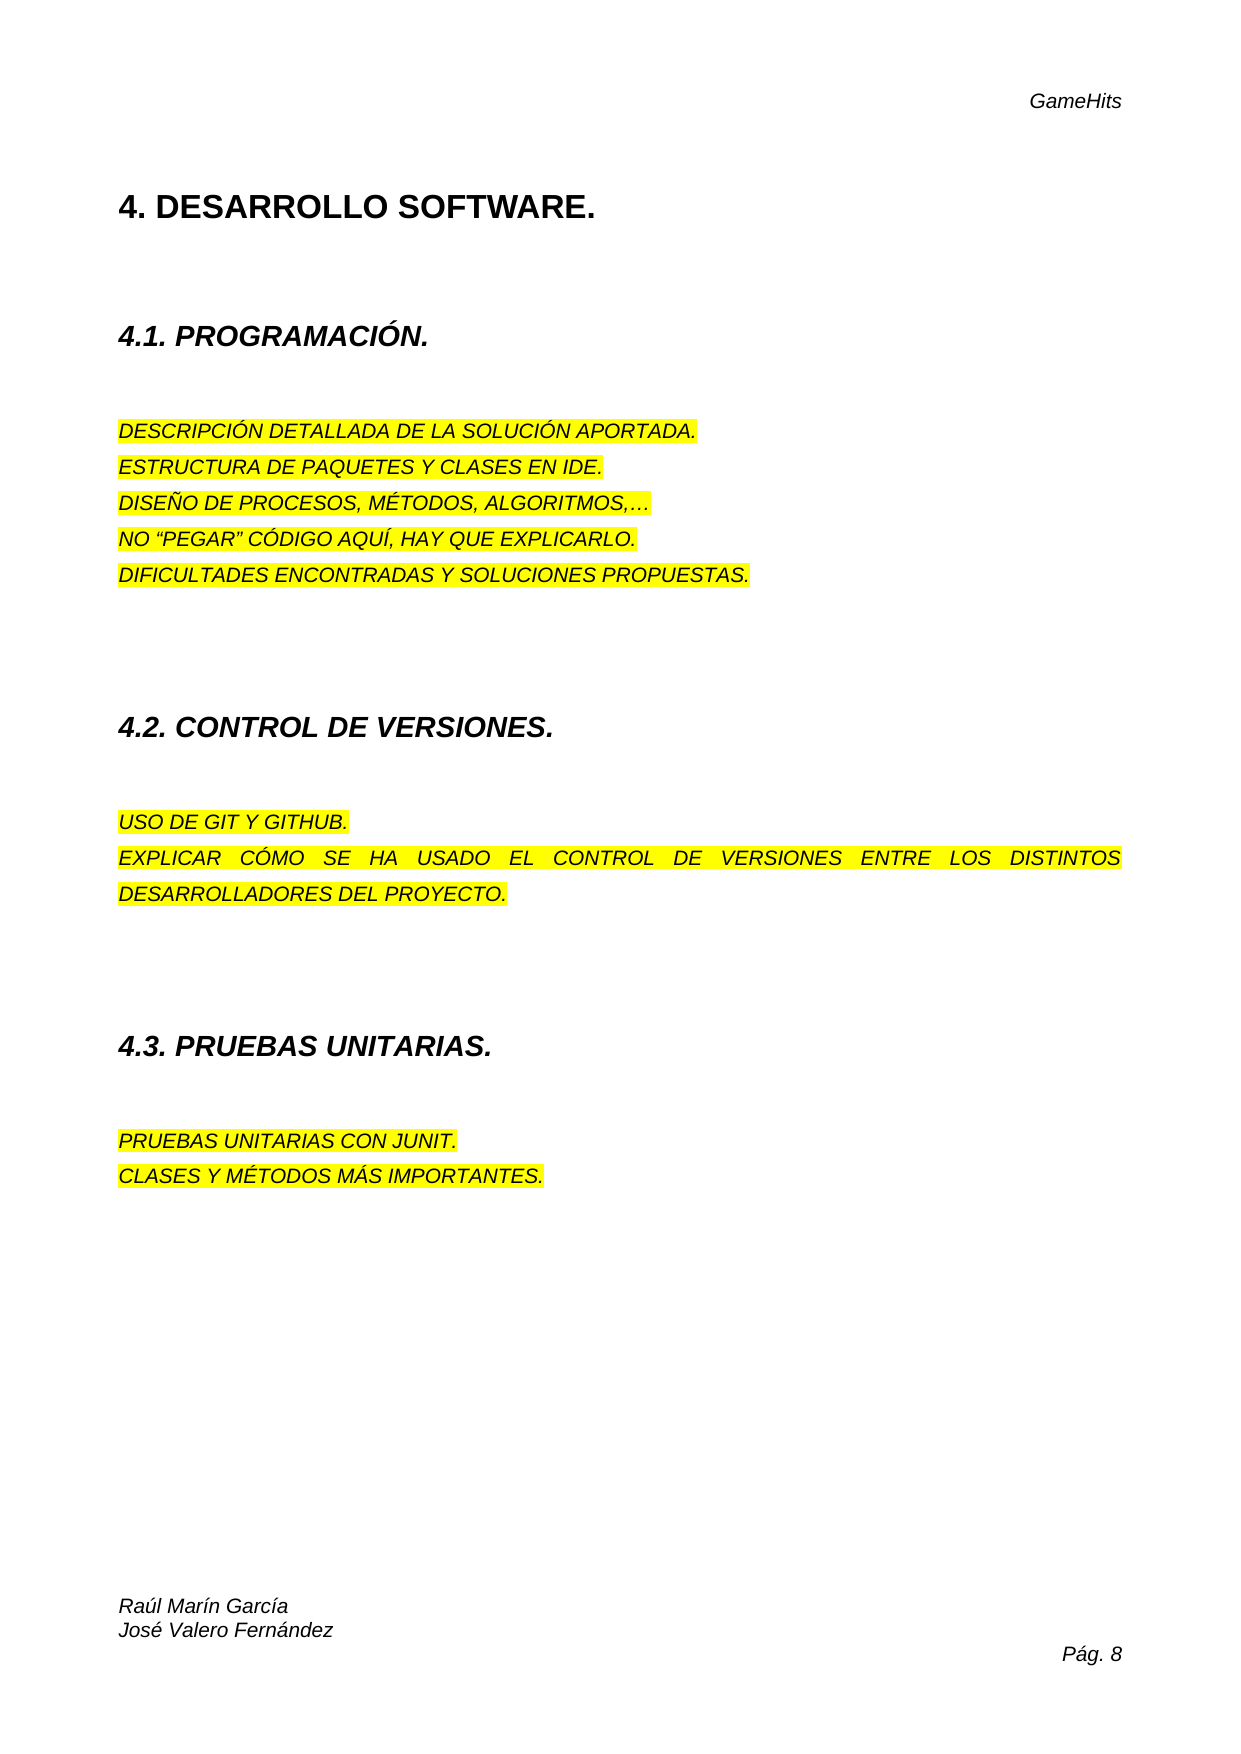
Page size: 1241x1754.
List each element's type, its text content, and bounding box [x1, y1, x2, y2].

subtitle 4.2. CONTROL DE VERSIONES. [118, 710, 1122, 743]
text DIFICULTADES ENCONTRADAS Y SOLUCIONES PROPUESTAS. [118, 563, 1122, 587]
text EXPLICAR CÓMO SE HA USADO EL CONTROL DE VERSIONES ENTRE LOS DISTINTOS DESARROLLADORES DEL PROYECTO. [118, 846, 1122, 906]
subtitle 4.1. PROGRAMACIÓN. [118, 319, 1122, 353]
text NO “PEGAR” CÓDIGO AQUÍ, HAY QUE EXPLICARLO. [118, 527, 1122, 551]
subtitle 4.3. PRUEBAS UNITARIAS. [118, 1029, 1122, 1062]
text PRUEBAS UNITARIAS CON JUNIT. [118, 1128, 1122, 1152]
text ESTRUCTURA DE PAQUETES Y CLASES EN IDE. [118, 455, 1122, 479]
text USO DE GIT Y GITHUB. [118, 810, 1122, 834]
text DESCRIPCIÓN DETALLADA DE LA SOLUCIÓN APORTADA. [118, 419, 1122, 443]
text CLASES Y MÉTODOS MÁS IMPORTANTES. [118, 1164, 1122, 1188]
subtitle 4. DESARROLLO SOFTWARE. [118, 187, 1122, 226]
text DISEÑO DE PROCESOS, MÉTODOS, ALGORITMOS,… [118, 491, 1122, 515]
